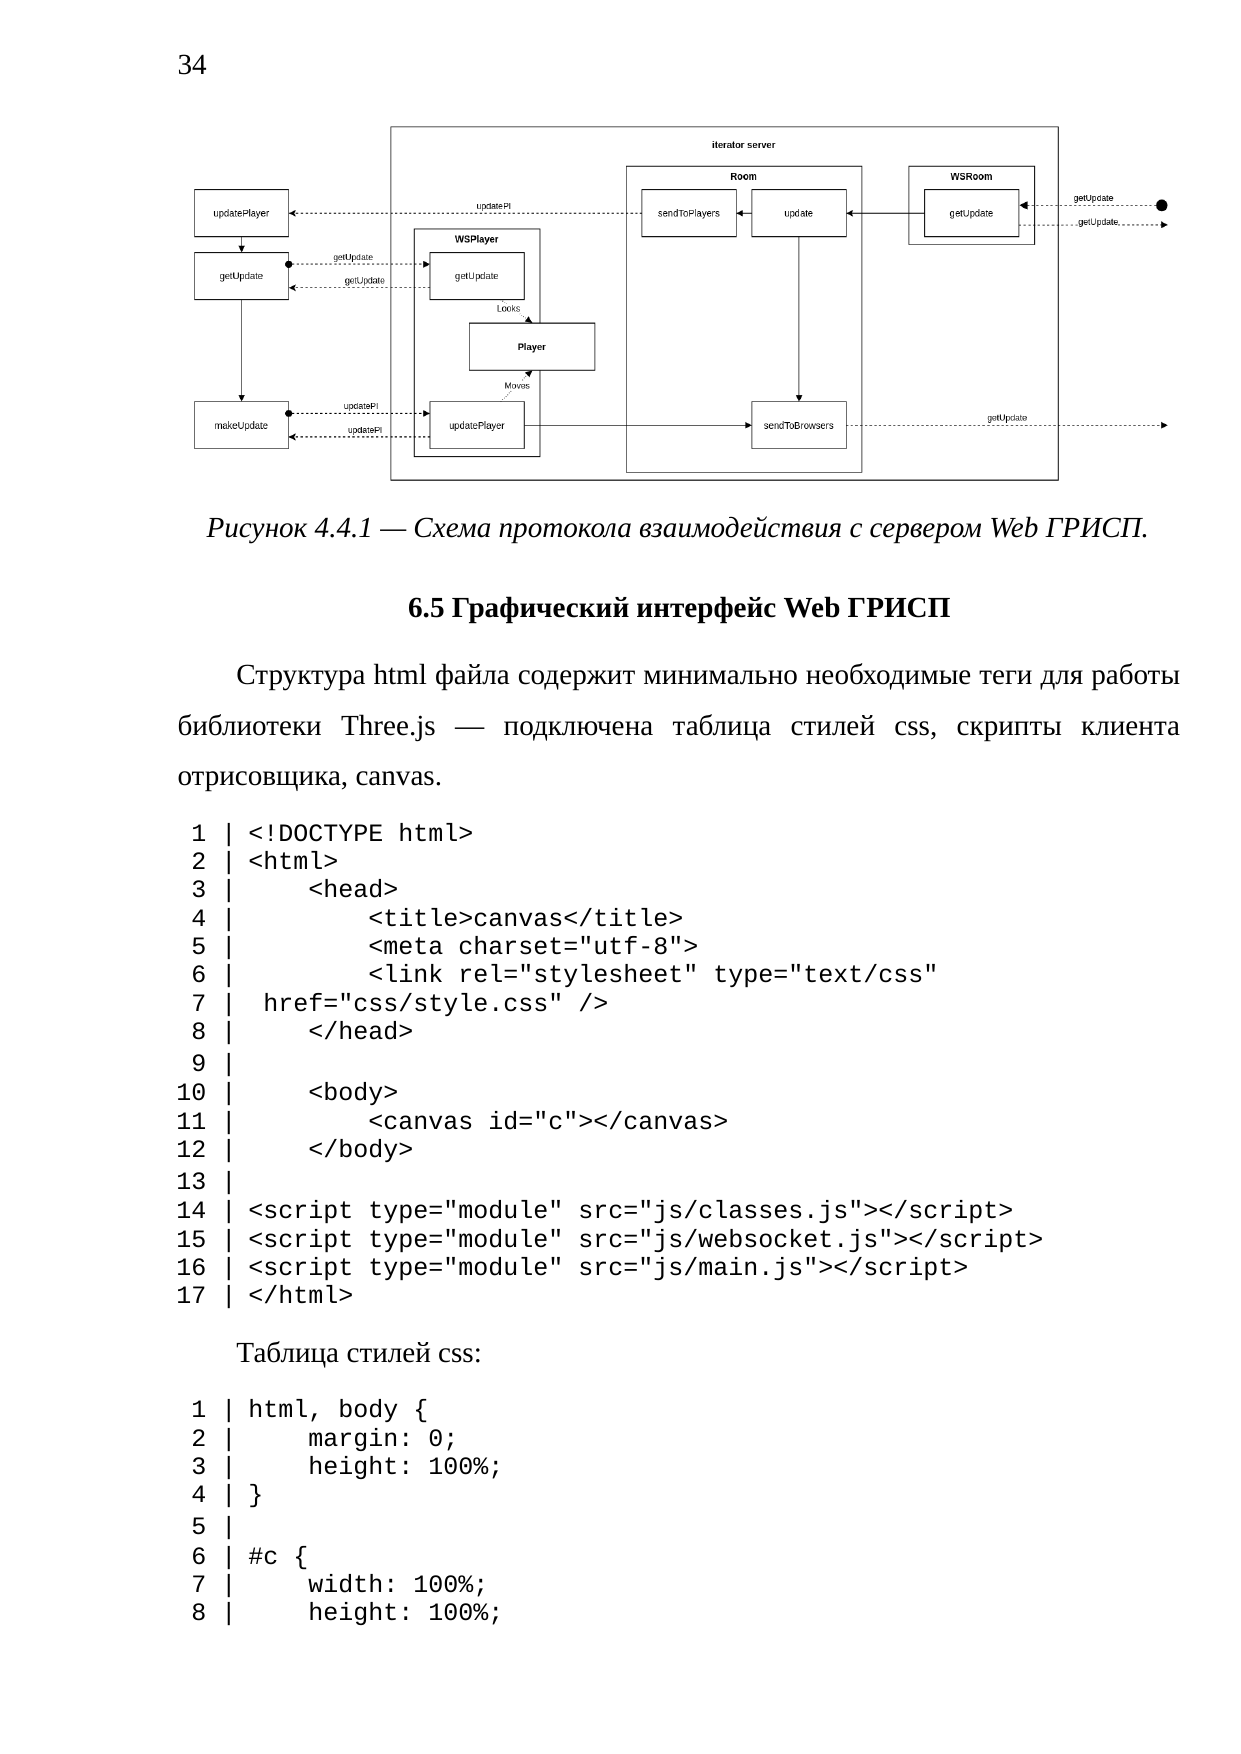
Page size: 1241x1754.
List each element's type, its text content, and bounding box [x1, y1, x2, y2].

list <meta charset="utf-8"> [236, 933, 1181, 962]
text Структура html файла содержит минимально необходимые теги для работы библиотеки Three.js — подключена таблица стилей css, скрипты клиента отрисовщика, canvas. [177, 657, 1181, 792]
text Рисунок 4.4.1 — Схема протокола взаимодействия с сервером Web ГРИСП. [177, 494, 1181, 544]
list <script type="module" src="js/main.js"></script> [236, 1254, 1181, 1283]
list <canvas id="c"></canvas> [236, 1108, 1181, 1137]
list html, body { [236, 1397, 1181, 1425]
picture [177, 107, 1182, 494]
list width: 100%; [236, 1572, 1181, 1600]
list </body> [236, 1137, 1181, 1165]
list <head> [236, 877, 1181, 905]
list height: 100%; [236, 1454, 1181, 1482]
list height: 100%; [236, 1600, 1181, 1628]
list href="css/style.css" /> [236, 990, 1181, 1018]
list </html> [236, 1283, 1181, 1311]
list <body> [236, 1080, 1181, 1108]
list </head> [236, 1018, 1181, 1047]
list <script type="module" src="js/classes.js"></script> [236, 1198, 1181, 1226]
list <script type="module" src="js/websocket.js"></script> [236, 1226, 1181, 1254]
list margin: 0; [236, 1425, 1181, 1454]
list <link rel="stylesheet" type="text/css" [236, 962, 1181, 990]
list <title>canvas</title> [236, 905, 1181, 933]
text Таблица стилей css: [177, 1335, 1181, 1368]
list #c { [236, 1543, 1181, 1572]
list <!DOCTYPE html> [236, 820, 1181, 848]
subtitle Графический интерфейс Web ГРИСП [177, 590, 1181, 624]
list } [236, 1482, 1181, 1510]
list <html> [236, 848, 1181, 877]
